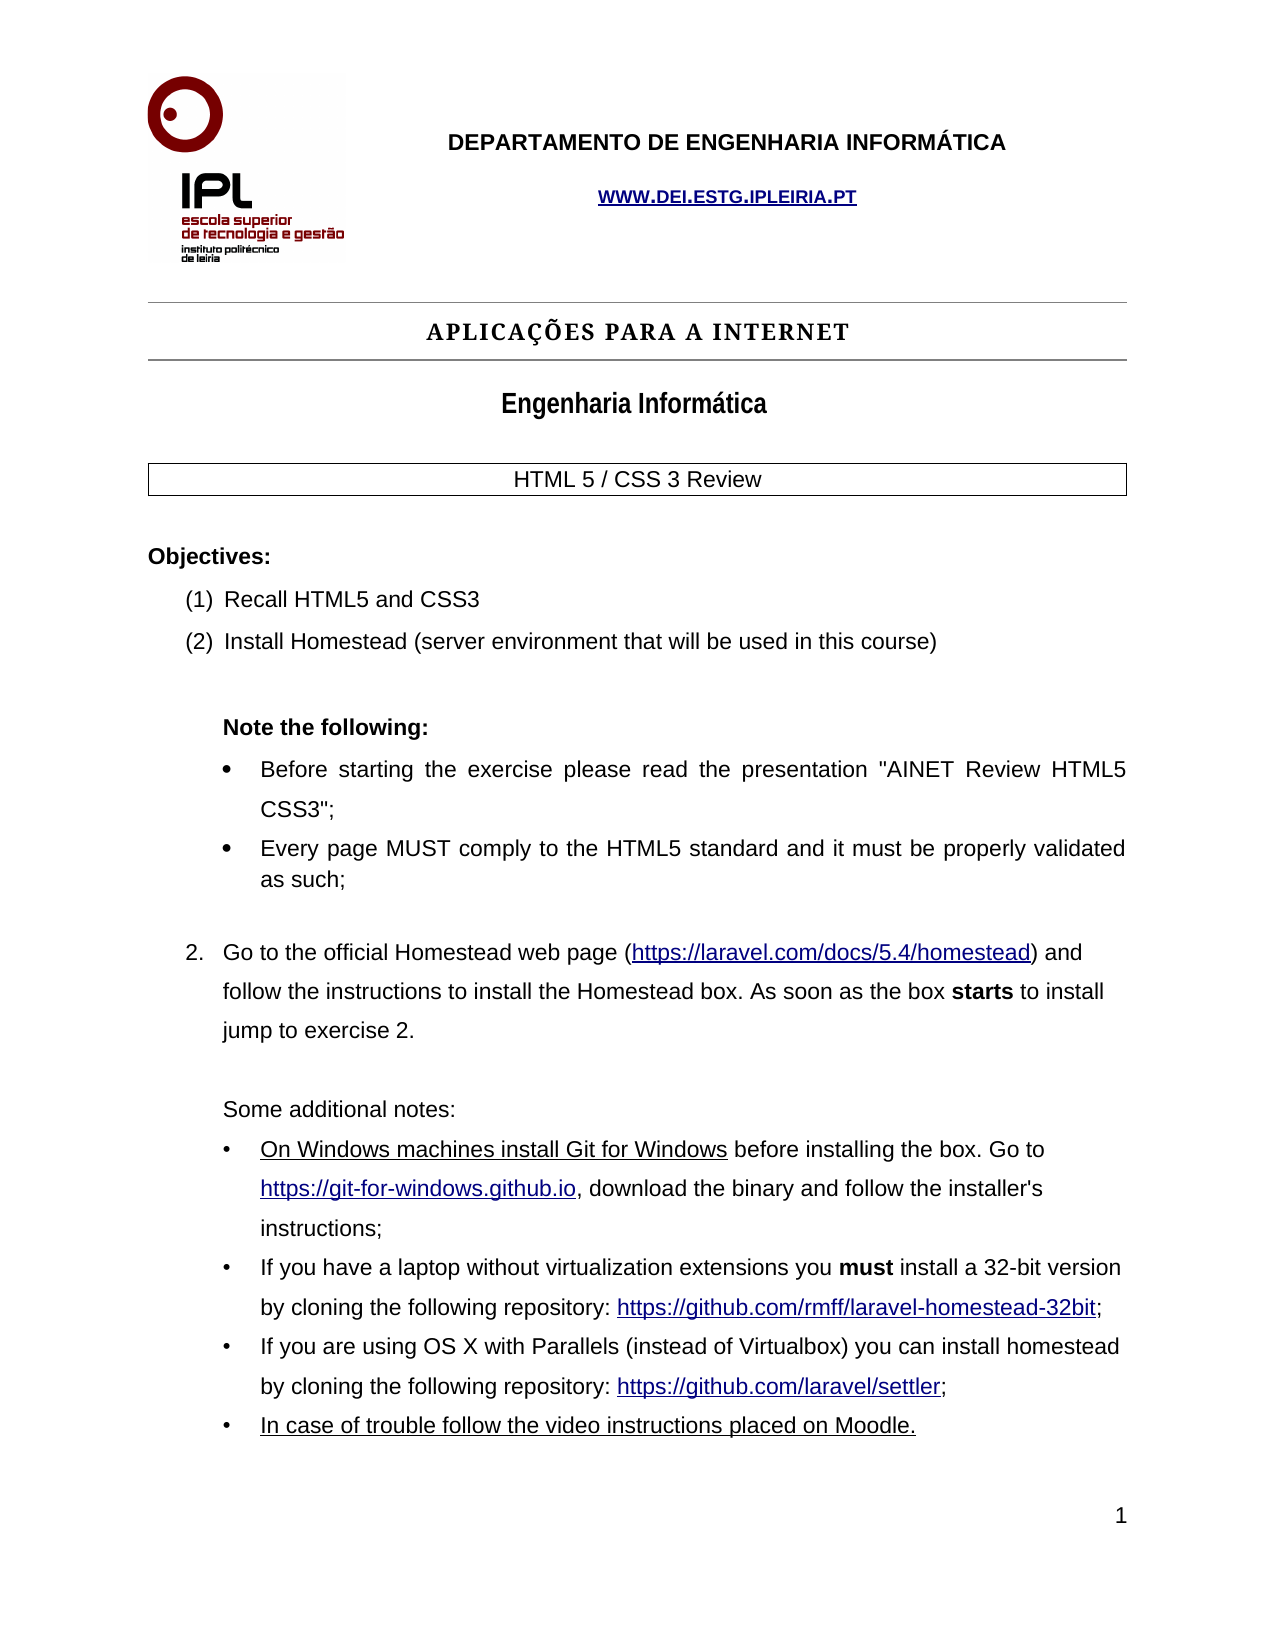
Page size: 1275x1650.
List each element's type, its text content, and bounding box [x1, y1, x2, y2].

list Before starting the exercise please read the presentation "AINET Review HTML5 CSS3"; [223, 756, 1127, 822]
list Go to the official Homestead web page (https://laravel.com/docs/5.4/homestead) and follow the instructions to install the Homestead box. As soon as the box starts to install jump to exercise 2. [185, 938, 1127, 1044]
list Install Homestead (server environment that will be used in this course) [185, 628, 1127, 655]
text Engenharia Informática [148, 386, 1127, 419]
picture [147, 73, 346, 263]
list On Windows machines install Git for Windows before installing the box. Go to https://git-for-windows.github.io, download the binary and follow the installer's instructions; [223, 1136, 1127, 1241]
list In case of trouble follow the video instructions placed on Moodle. [223, 1412, 1127, 1439]
table_header [346, 74, 395, 263]
list If you have a laptop without virtualization extensions you must install a 32-bit version by cloning the following repository: https://github.com/rmff/laravel-homestead-32bit; [223, 1254, 1127, 1320]
text HTML 5 / CSS 3 Review [149, 464, 1126, 495]
subtitle Aplicações para a internet [148, 303, 1127, 359]
list If you are using OS X with Parallels (instead of Virtualbox) you can install homestead by cloning the following repository: https://github.com/laravel/settler; [223, 1333, 1127, 1399]
text Objectives: [148, 543, 1127, 569]
list Some additional notes: [185, 1096, 1127, 1123]
text Note the following: [148, 714, 1127, 740]
list Recall HTML5 and CSS3 [185, 586, 1127, 612]
table_header DEPARTAMENTO DE ENGENHARIA INFORMÁTICA www.dei.estg.ipleiria.pt [395, 74, 1059, 263]
list Every page MUST comply to the HTML5 standard and it must be properly validated as such; [223, 835, 1127, 892]
